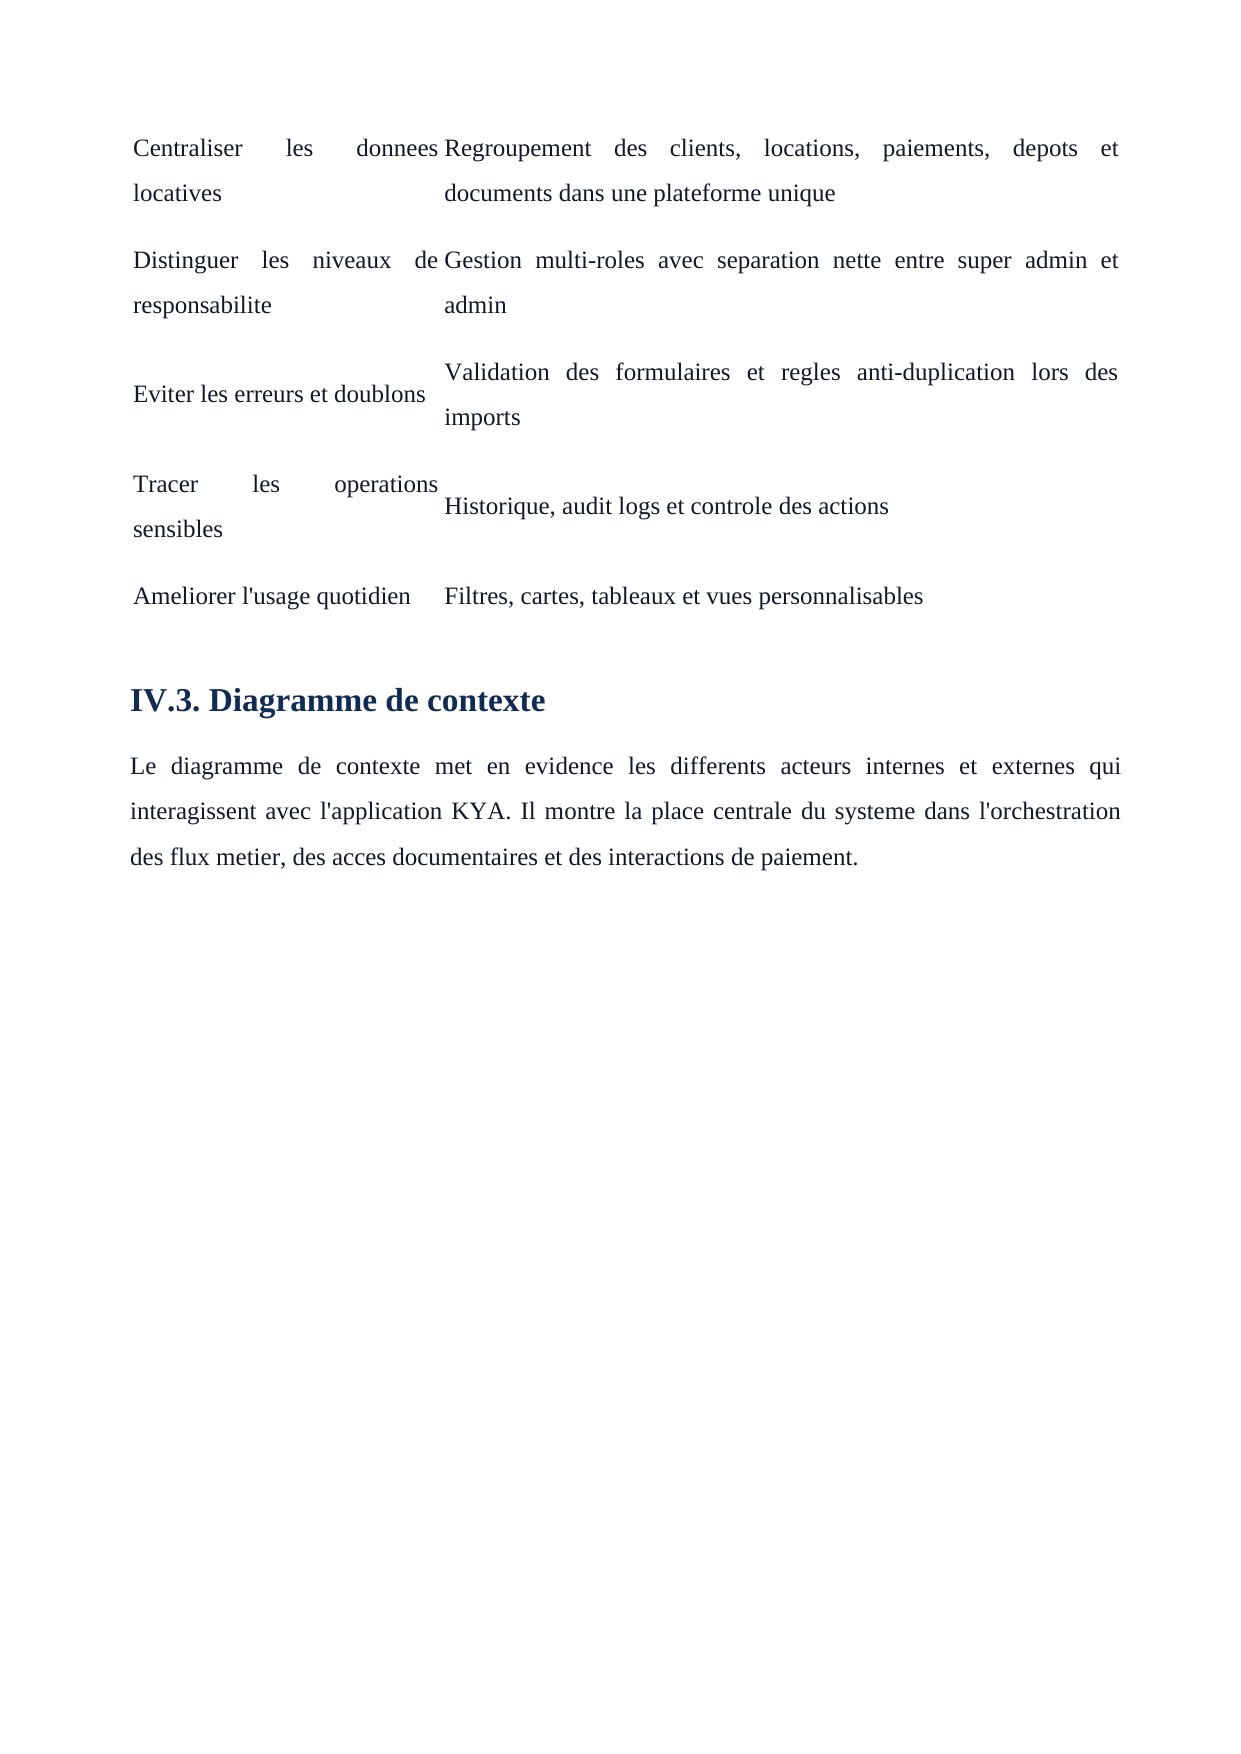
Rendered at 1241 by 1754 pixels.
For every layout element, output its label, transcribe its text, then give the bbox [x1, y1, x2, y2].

table_cell Regroupement des clients, locations, paiements, depots et documents dans une plateforme unique [441, 130, 1122, 242]
table_cell Gestion multi-roles avec separation nette entre super admin et admin [441, 242, 1122, 354]
table_cell Centraliser les donnees locatives [130, 130, 441, 242]
table_cell Distinguer les niveaux de responsabilite [130, 242, 441, 354]
table_cell Eviter les erreurs et doublons [130, 354, 441, 466]
text Le diagramme de contexte met en evidence les differents acteurs internes et externes qui interagissent avec l'application KYA. Il montre la place centrale du systeme dans l'orchestration des flux metier, des acces documentaires et des interactions de paiement. [130, 751, 1122, 871]
table_cell Validation des formulaires et regles anti-duplication lors des imports [441, 354, 1122, 466]
table_cell Ameliorer l'usage quotidien [130, 578, 441, 644]
table_cell Filtres, cartes, tableaux et vues personnalisables [441, 578, 1122, 644]
table_cell Tracer les operations sensibles [130, 466, 441, 578]
subtitle IV.3. Diagramme de contexte [130, 680, 1122, 718]
table_cell Historique, audit logs et controle des actions [441, 466, 1122, 578]
